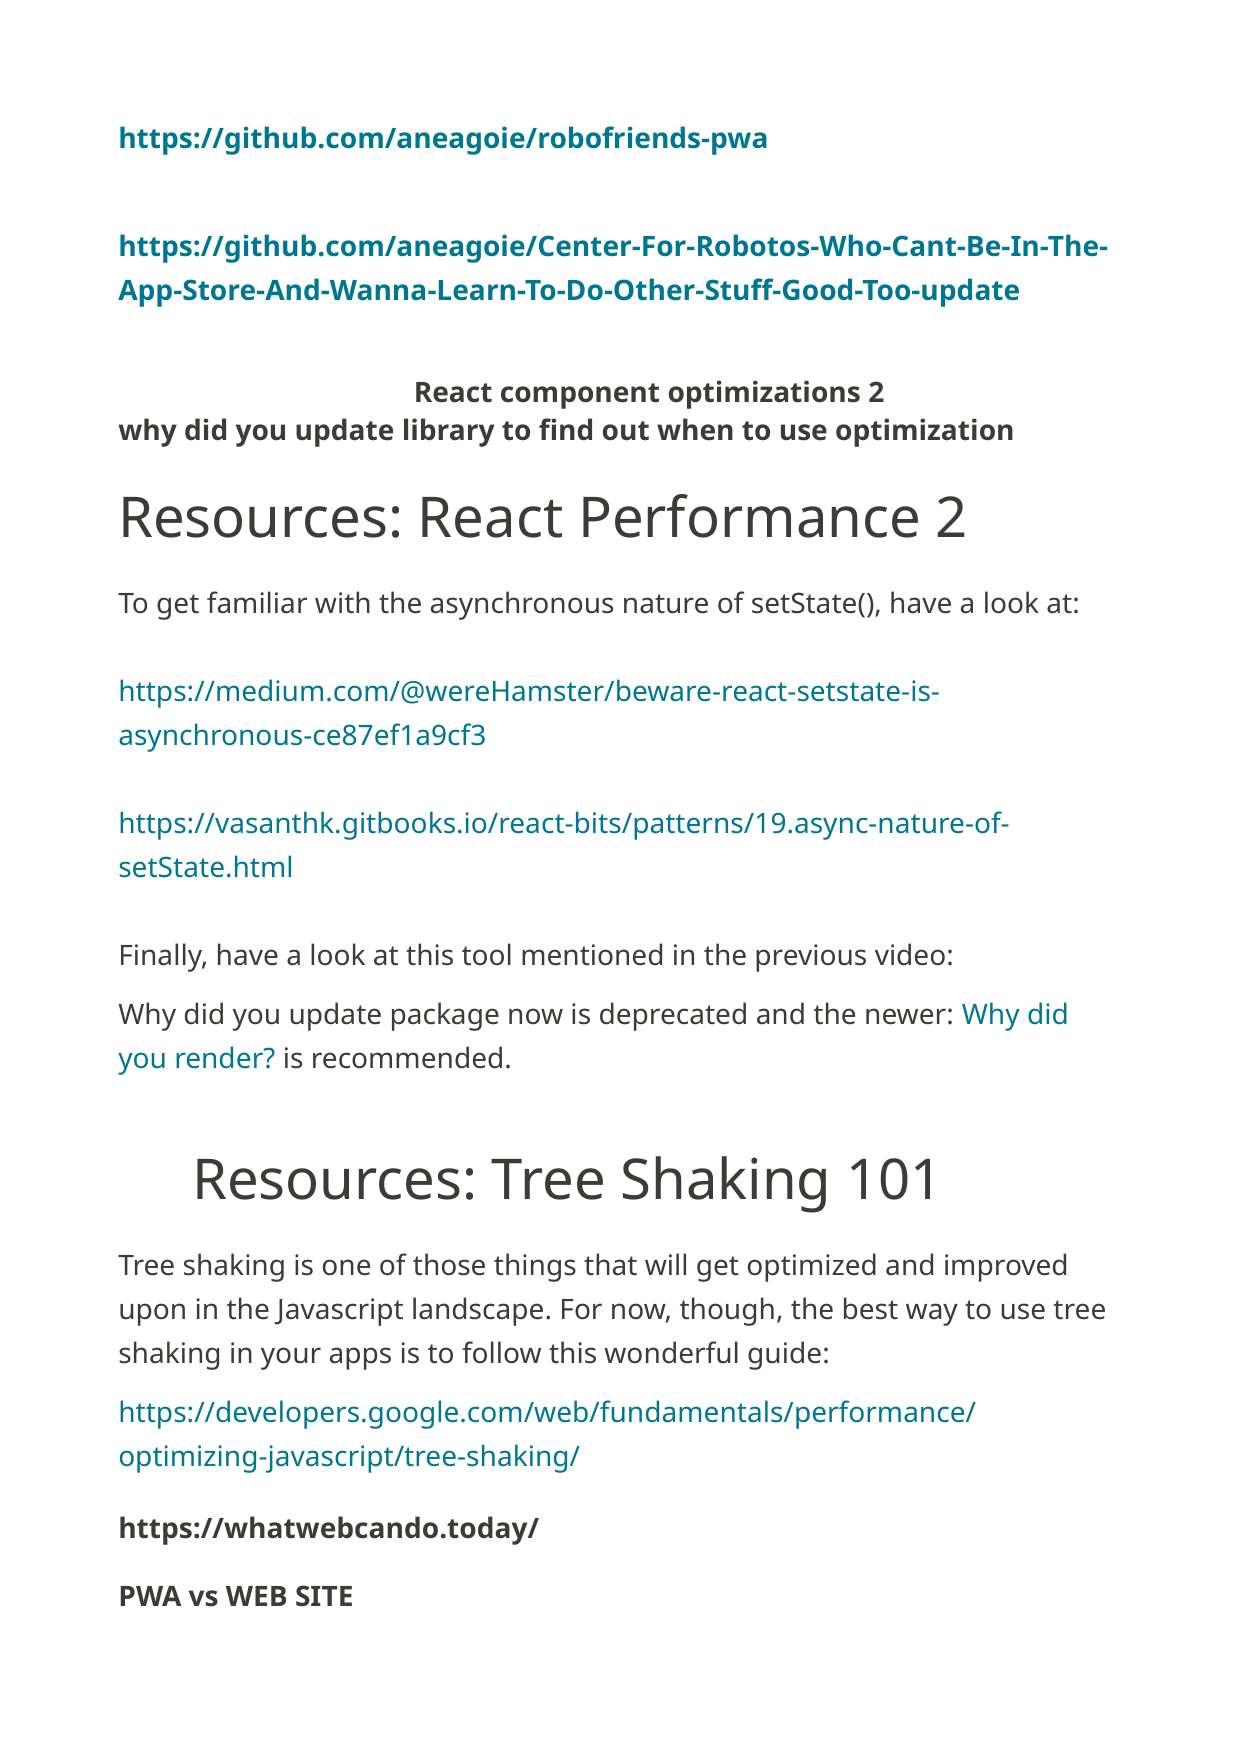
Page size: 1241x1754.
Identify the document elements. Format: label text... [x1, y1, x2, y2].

text Resources: Tree Shaking 101 [118, 1140, 1122, 1216]
text Resources: React Performance 2 [118, 477, 1122, 554]
text PWA vs WEB SITE [118, 1576, 1122, 1614]
text why did you update library to find out when to use optimization [118, 410, 1122, 449]
text To get familiar with the asynchronous nature of setState(), have a look at: https://medium.com/@wereHamster/beware-react-setstate-is-asynchronous-ce87ef1a9cf3 https://vasanthk.gitbooks.io/react-bits/patterns/19.async-nature-of-setState.html Finally, have a look at this tool mentioned in the previous video: [118, 583, 1122, 974]
text React component optimizations 2 [118, 372, 1122, 410]
text Why did you update package now is deprecated and the newer: Why did you render? is recommended. [118, 994, 1122, 1076]
text https://developers.google.com/web/fundamentals/performance/optimizing-javascript/tree-shaking/ [118, 1392, 1122, 1474]
text https://github.com/aneagoie/robofriends-pwa [118, 118, 1122, 156]
text https://whatwebcando.today/ [118, 1509, 1122, 1547]
text https://github.com/aneagoie/Center-For-Robotos-Who-Cant-Be-In-The-App-Store-And-Wanna-Learn-To-Do-Other-Stuff-Good-Too-update [118, 226, 1122, 309]
text Tree shaking is one of those things that will get optimized and improved upon in the Javascript landscape. For now, though, the best way to use tree shaking in your apps is to follow this wonderful guide: [118, 1245, 1122, 1372]
